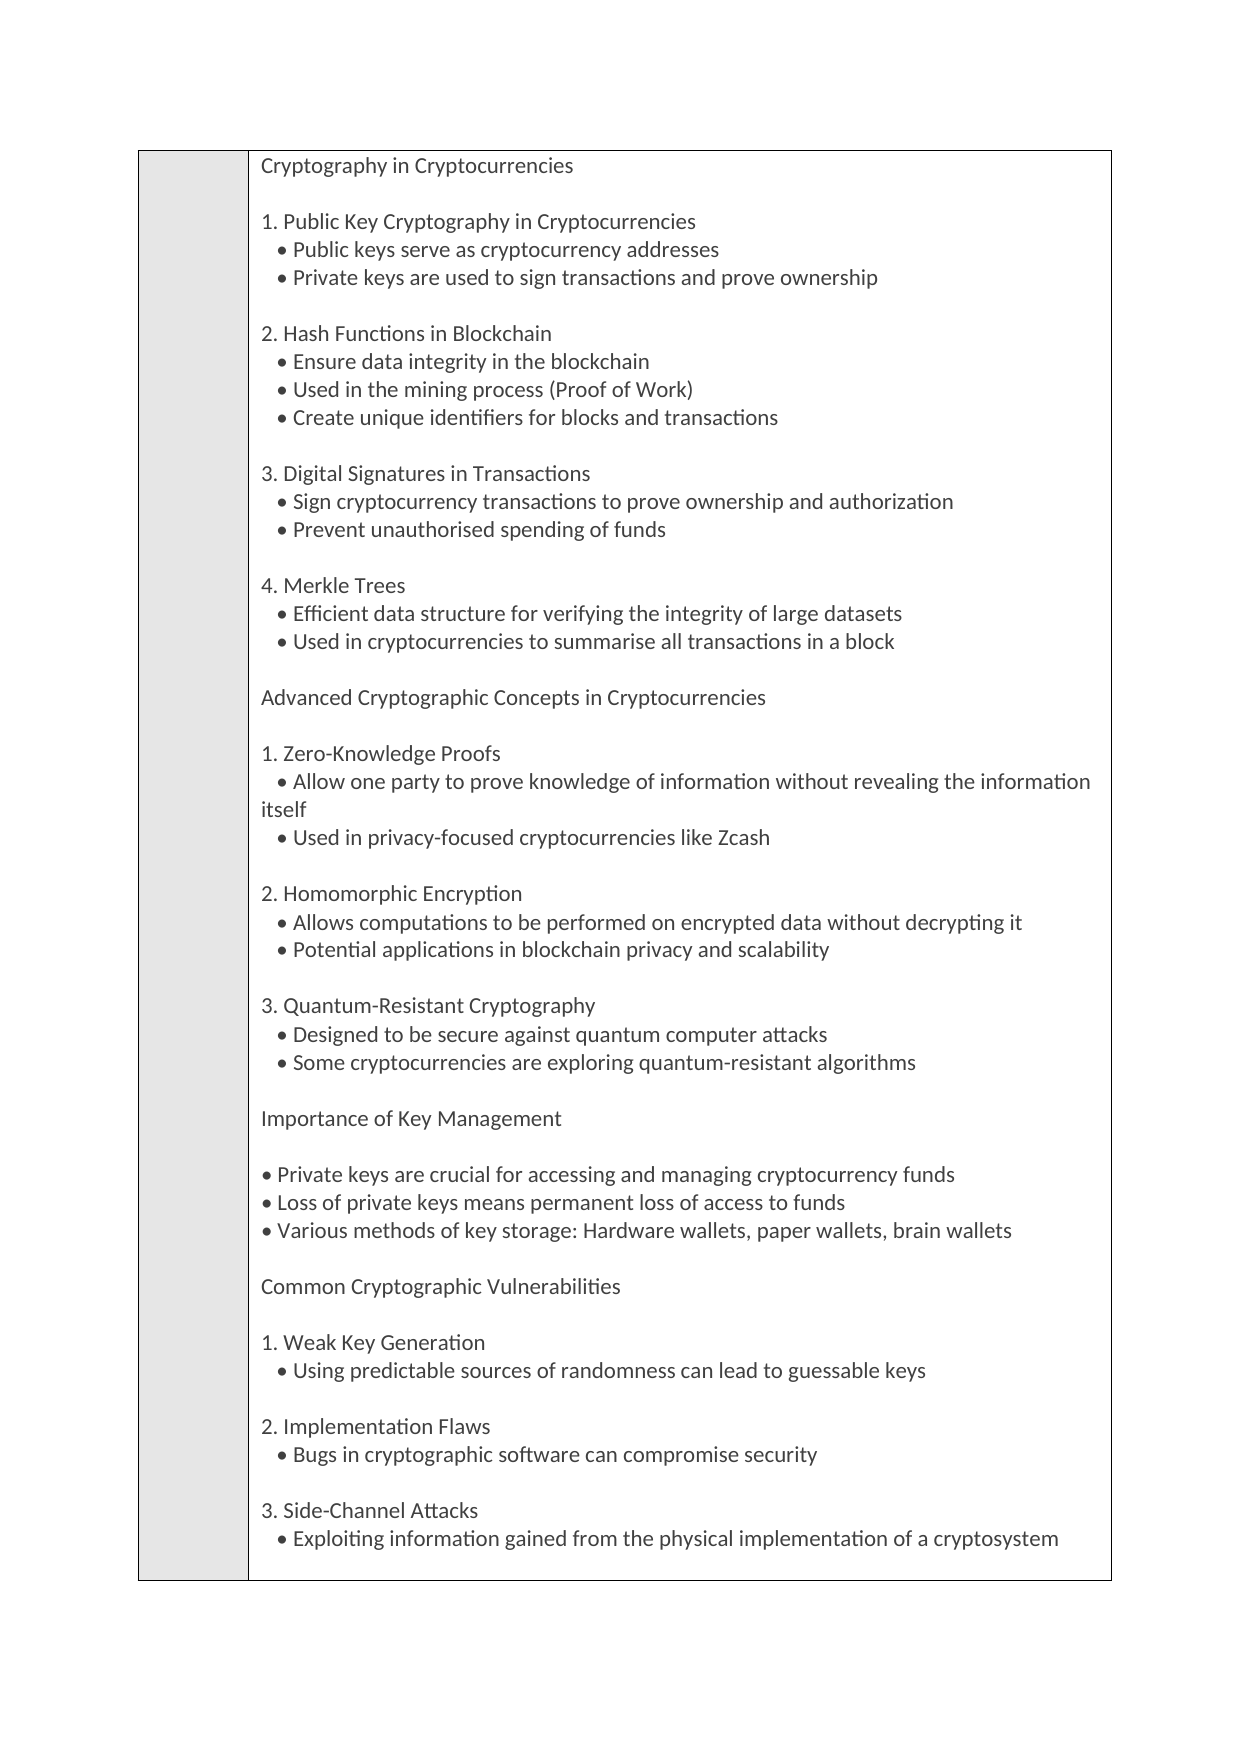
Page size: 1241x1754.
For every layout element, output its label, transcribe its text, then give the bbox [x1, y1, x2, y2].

table_cell [139, 151, 248, 1580]
table_cell Cryptography in Cryptocurrencies 1. Public Key Cryptography in Cryptocurrencies • Public keys serve as cryptocurrency addresses • Private keys are used to sign transactions and prove ownership 2. Hash Functions in Blockchain • Ensure data integrity in the blockchain • Used in the mining process (Proof of Work) • Create unique identifiers for blocks and transactions 3. Digital Signatures in Transactions • Sign cryptocurrency transactions to prove ownership and authorization • Prevent unauthorised spending of funds 4. Merkle Trees • Efficient data structure for verifying the integrity of large datasets • Used in cryptocurrencies to summarise all transactions in a block Advanced Cryptographic Concepts in Cryptocurrencies 1. Zero-Knowledge Proofs • Allow one party to prove knowledge of information without revealing the information itself • Used in privacy-focused cryptocurrencies like Zcash 2. Homomorphic Encryption • Allows computations to be performed on encrypted data without decrypting it • Potential applications in blockchain privacy and scalability 3. Quantum-Resistant Cryptography • Designed to be secure against quantum computer attacks • Some cryptocurrencies are exploring quantum-resistant algorithms Importance of Key Management • Private keys are crucial for accessing and managing cryptocurrency funds • Loss of private keys means permanent loss of access to funds • Various methods of key storage: Hardware wallets, paper wallets, brain wallets Common Cryptographic Vulnerabilities 1. Weak Key Generation • Using predictable sources of randomness can lead to guessable keys 2. Implementation Flaws • Bugs in cryptographic software can compromise security 3. Side-Channel Attacks • Exploiting information gained from the physical implementation of a cryptosystem [249, 151, 1111, 1580]
